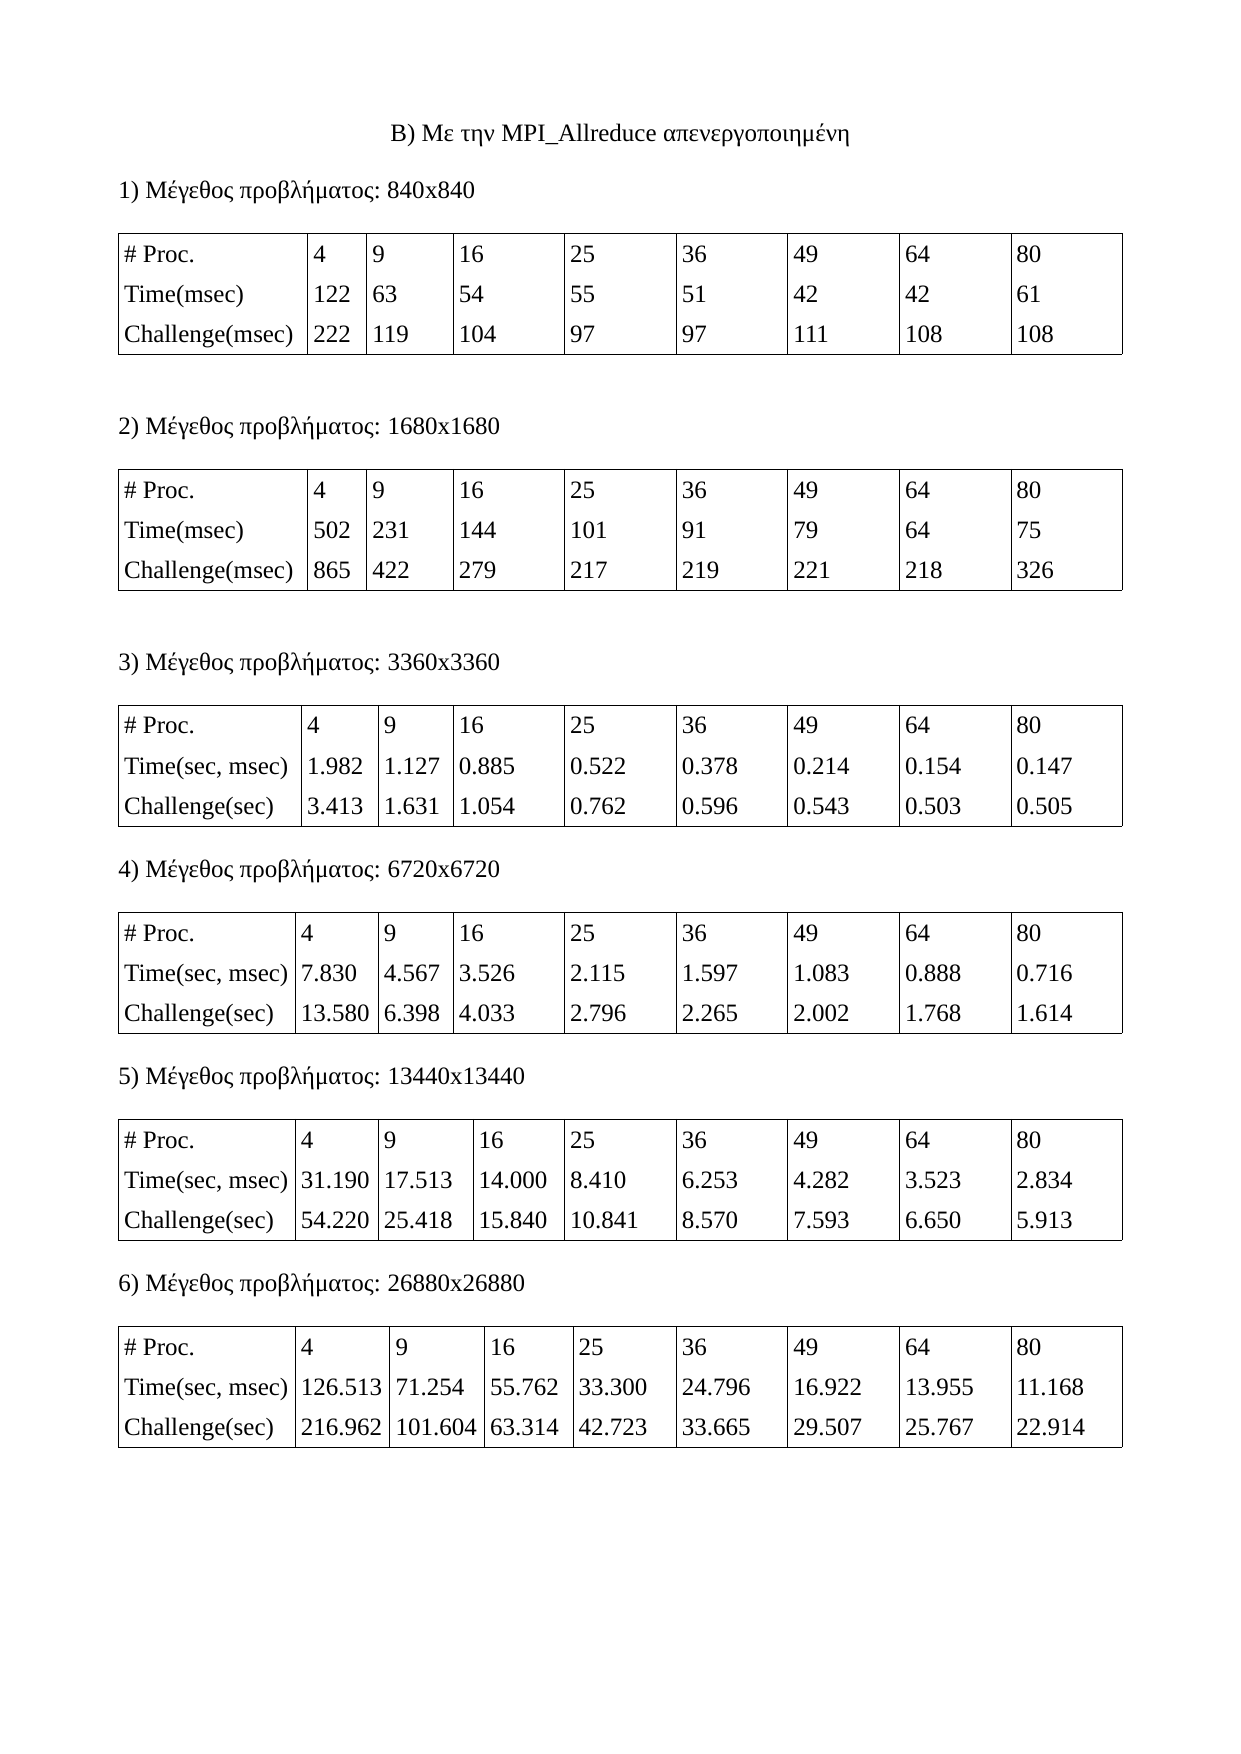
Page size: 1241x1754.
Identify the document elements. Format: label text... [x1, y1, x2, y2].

table_header 16 [454, 470, 564, 509]
text 4) Μέγεθος προβλήματος: 6720x6720 [118, 854, 1122, 883]
table_cell 6,650 [900, 1200, 1011, 1240]
table_cell 2,002 [788, 993, 899, 1033]
table_header 64 [900, 1120, 1011, 1159]
table_cell 865 [308, 550, 366, 590]
table_header 49 [788, 1327, 899, 1366]
table_cell 2,265 [677, 993, 787, 1033]
table_cell 0,762 [565, 785, 676, 826]
table_header 80 [1012, 1120, 1122, 1159]
table_cell 279 [454, 550, 564, 590]
table_cell 144 [454, 509, 564, 549]
table_header 80 [1012, 706, 1122, 745]
table_cell 13,580 [296, 993, 378, 1033]
table_cell 55 [565, 274, 676, 314]
table_cell 3,523 [900, 1159, 1011, 1199]
table_header # Proc. [119, 913, 295, 952]
table_cell 101 [565, 509, 676, 549]
table_cell 75 [1012, 509, 1122, 549]
table_header 49 [788, 706, 899, 745]
table_cell 2,834 [1012, 1159, 1122, 1199]
table_cell 2,115 [565, 952, 676, 992]
table_cell 71,254 [390, 1366, 484, 1407]
table_cell 11,168 [1012, 1366, 1122, 1407]
table_cell 0,214 [788, 745, 899, 785]
table_cell Time(msec) [119, 274, 307, 314]
table_cell 0,543 [788, 785, 899, 826]
table_cell 1,597 [677, 952, 787, 992]
table_cell 0,505 [1012, 785, 1122, 826]
table_cell 4,282 [788, 1159, 899, 1199]
table_cell 33,665 [677, 1407, 787, 1447]
table_cell 7,593 [788, 1200, 899, 1240]
table_cell 25,767 [900, 1407, 1011, 1447]
table_header 49 [788, 470, 899, 509]
table_cell 111 [788, 314, 899, 354]
table_cell 4,033 [454, 993, 564, 1033]
table_cell 63 [367, 274, 453, 314]
table_cell 422 [367, 550, 453, 590]
table_cell 51 [677, 274, 787, 314]
table_cell 54,220 [296, 1200, 378, 1240]
text 2) Μέγεθος προβλήματος: 1680x1680 [118, 411, 1122, 440]
table_cell 502 [308, 509, 366, 549]
table_cell 42,723 [574, 1407, 676, 1447]
table_cell 33,300 [574, 1366, 676, 1407]
text 1) Μέγεθος προβλήματος: 840x840 [118, 176, 1122, 204]
table_cell 15,840 [474, 1200, 564, 1240]
table_cell 0,522 [565, 745, 676, 785]
table_header # Proc. [119, 1327, 295, 1366]
table_cell 4,567 [379, 952, 453, 992]
table_cell 231 [367, 509, 453, 549]
table_header 36 [677, 1120, 787, 1159]
table_cell 1,631 [379, 785, 453, 826]
table_header 80 [1012, 913, 1122, 952]
table_cell 8,410 [565, 1159, 676, 1199]
table_cell Challenge(msec) [119, 314, 307, 354]
table_cell 1,083 [788, 952, 899, 992]
table_header 9 [367, 234, 453, 273]
table_cell 1,614 [1012, 993, 1122, 1033]
table_header 36 [677, 234, 787, 273]
table_cell 1,982 [302, 745, 378, 785]
table_cell 122 [308, 274, 366, 314]
table_header 64 [900, 706, 1011, 745]
table_cell 91 [677, 509, 787, 549]
table_cell 219 [677, 550, 787, 590]
table_header # Proc. [119, 234, 307, 273]
table_cell 13,955 [900, 1366, 1011, 1407]
table_cell 108 [1012, 314, 1122, 354]
text 3) Μέγεθος προβλήματος: 3360x3360 [118, 647, 1122, 676]
table_cell 6,398 [379, 993, 453, 1033]
table_cell 63,314 [485, 1407, 573, 1447]
table_cell 8,570 [677, 1200, 787, 1240]
table_cell 326 [1012, 550, 1122, 590]
table_header 9 [367, 470, 453, 509]
table_header 16 [474, 1120, 564, 1159]
table_cell 42 [788, 274, 899, 314]
table_cell 0,503 [900, 785, 1011, 826]
table_cell 42 [900, 274, 1011, 314]
table_header 64 [900, 470, 1011, 509]
table_header 25 [565, 1120, 676, 1159]
table_cell 25,418 [379, 1200, 473, 1240]
table_cell 104 [454, 314, 564, 354]
table_cell 24,796 [677, 1366, 787, 1407]
table_cell Challenge(sec) [119, 993, 295, 1033]
table_cell 222 [308, 314, 366, 354]
table_header 64 [900, 913, 1011, 952]
table_header 80 [1012, 1327, 1122, 1366]
table_cell 217 [565, 550, 676, 590]
table_cell 64 [900, 509, 1011, 549]
table_cell 1,127 [379, 745, 453, 785]
table_header 25 [565, 913, 676, 952]
table_header 36 [677, 706, 787, 745]
table_header 16 [454, 706, 564, 745]
table_header 36 [677, 470, 787, 509]
table_cell 0,885 [454, 745, 564, 785]
table_header # Proc. [119, 1120, 295, 1159]
table_cell 216,962 [296, 1407, 389, 1447]
table_header 64 [900, 1327, 1011, 1366]
table_cell 126,513 [296, 1366, 389, 1407]
table_cell Time(sec, msec) [119, 952, 295, 992]
table_header 36 [677, 1327, 787, 1366]
table_cell 119 [367, 314, 453, 354]
table_cell 6,253 [677, 1159, 787, 1199]
table_cell 0,154 [900, 745, 1011, 785]
table_header 25 [565, 470, 676, 509]
table_header 25 [565, 706, 676, 745]
table_cell 54 [454, 274, 564, 314]
table_header 64 [900, 234, 1011, 273]
table_cell Time(sec, msec) [119, 1366, 295, 1407]
table_cell Time(sec, msec) [119, 1159, 295, 1199]
table_cell 17,513 [379, 1159, 473, 1199]
table_cell 79 [788, 509, 899, 549]
table_cell 61 [1012, 274, 1122, 314]
table_header 80 [1012, 470, 1122, 509]
table_header 4 [296, 1327, 389, 1366]
table_cell Time(sec, msec) [119, 745, 301, 785]
table_header 49 [788, 1120, 899, 1159]
table_header 4 [296, 1120, 378, 1159]
table_cell Challenge(sec) [119, 1407, 295, 1447]
text 6) Μέγεθος προβλήματος: 26880x26880 [118, 1268, 1122, 1297]
table_cell 5,913 [1012, 1200, 1122, 1240]
table_header 4 [296, 913, 378, 952]
table_header 9 [379, 913, 453, 952]
table_cell 218 [900, 550, 1011, 590]
table_cell 3,413 [302, 785, 378, 826]
table_header 49 [788, 913, 899, 952]
table_header 4 [302, 706, 378, 745]
table_header 4 [308, 470, 366, 509]
table_cell 0,596 [677, 785, 787, 826]
table_cell 29,507 [788, 1407, 899, 1447]
table_cell 7,830 [296, 952, 378, 992]
table_cell 221 [788, 550, 899, 590]
table_header 9 [379, 1120, 473, 1159]
table_cell 3,526 [454, 952, 564, 992]
table_header 25 [574, 1327, 676, 1366]
table_cell 1,768 [900, 993, 1011, 1033]
table_header 80 [1012, 234, 1122, 273]
table_cell 16,922 [788, 1366, 899, 1407]
table_header # Proc. [119, 470, 307, 509]
table_cell 22,914 [1012, 1407, 1122, 1447]
table_header # Proc. [119, 706, 301, 745]
table_header 16 [454, 234, 564, 273]
table_cell Challenge(sec) [119, 1200, 295, 1240]
table_cell 55,762 [485, 1366, 573, 1407]
table_header 9 [390, 1327, 484, 1366]
table_header 16 [454, 913, 564, 952]
table_cell Time(msec) [119, 509, 307, 549]
table_cell 101,604 [390, 1407, 484, 1447]
table_cell 2,796 [565, 993, 676, 1033]
table_cell 0,147 [1012, 745, 1122, 785]
table_cell Challenge(msec) [119, 550, 307, 590]
table_cell 97 [677, 314, 787, 354]
table_cell 0,716 [1012, 952, 1122, 992]
table_cell 108 [900, 314, 1011, 354]
table_header 9 [379, 706, 453, 745]
table_cell 31,190 [296, 1159, 378, 1199]
table_header 4 [308, 234, 366, 273]
table_header 36 [677, 913, 787, 952]
table_cell 1,054 [454, 785, 564, 826]
table_cell 10,841 [565, 1200, 676, 1240]
table_cell 14,000 [474, 1159, 564, 1199]
table_header 25 [565, 234, 676, 273]
text 5) Μέγεθος προβλήματος: 13440x13440 [118, 1061, 1122, 1090]
text Β) Με την MPI_Allreduce απενεργοποιημένη [118, 118, 1122, 147]
table_cell 0,378 [677, 745, 787, 785]
table_header 16 [485, 1327, 573, 1366]
table_cell 0,888 [900, 952, 1011, 992]
table_header 49 [788, 234, 899, 273]
table_cell 97 [565, 314, 676, 354]
table_cell Challenge(sec) [119, 785, 301, 826]
